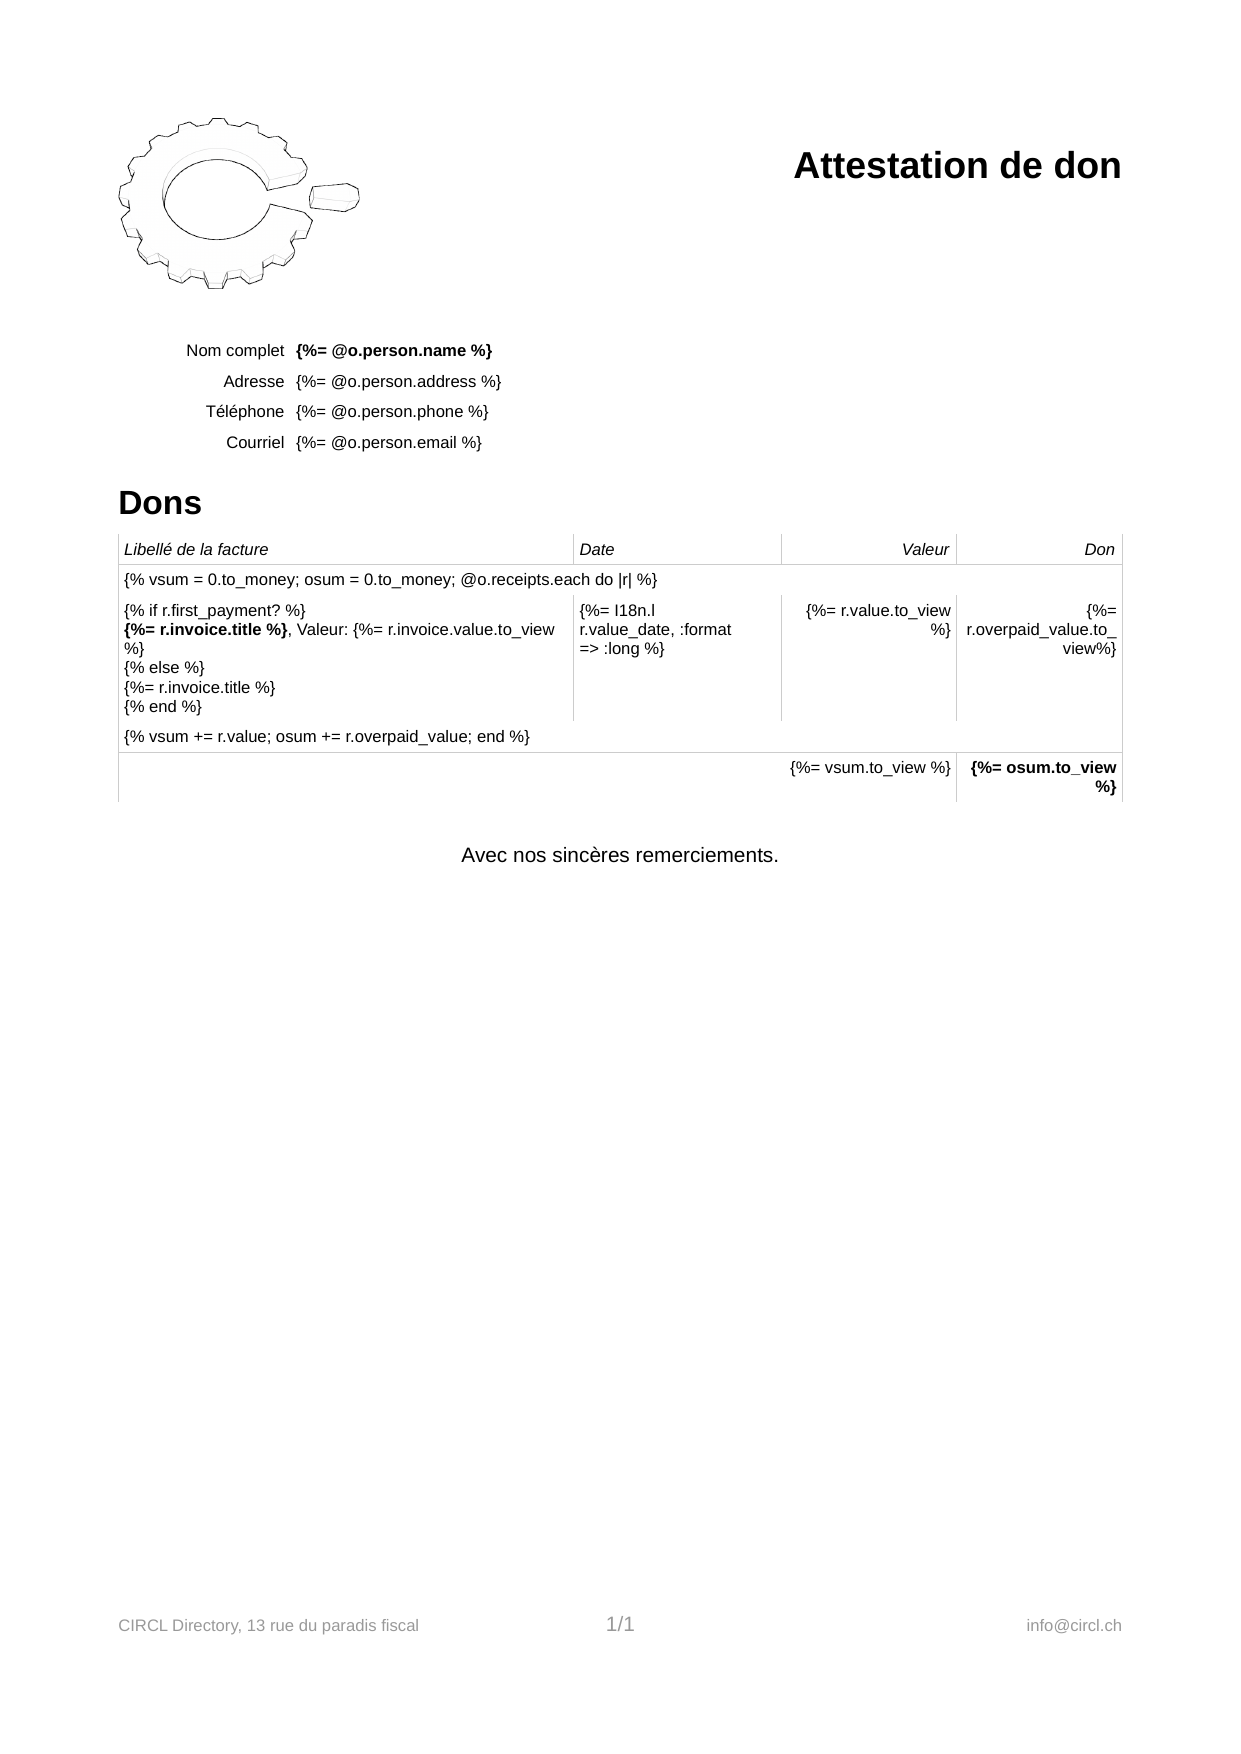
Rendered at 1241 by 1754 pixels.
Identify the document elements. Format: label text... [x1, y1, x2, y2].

table_header Libellé de la facture [119, 534, 573, 564]
table_cell {%= @o.person.address %} [290, 366, 853, 396]
table_header Don [957, 534, 1122, 564]
table_cell {%= I18n.l r.value_date, :format => :long %} [574, 595, 781, 721]
table_cell Téléphone [118, 396, 290, 427]
table_cell {%= osum.to_view %} [957, 753, 1122, 802]
table_cell {%= @o.person.email %} [290, 427, 853, 457]
table_header {%= @o.person.name %} [290, 335, 853, 366]
table_cell Courriel [118, 427, 290, 457]
table_cell {%= r.overpaid_value.to_view%} [957, 595, 1122, 721]
picture [118, 118, 360, 289]
table_cell Adresse [118, 366, 290, 396]
table_cell {%= vsum.to_view %} [119, 753, 956, 802]
table_cell {%= r.value.to_view %} [782, 595, 956, 721]
table_header Nom complet [118, 335, 290, 366]
subtitle Dons [118, 482, 1122, 521]
table_cell {% vsum += r.value; osum += r.overpaid_value; end %} [119, 721, 1122, 752]
table_cell {% if r.first_payment? %} {%= r.invoice.title %}, Valeur: {%= r.invoice.value.to_view %} {% else %} {%= r.invoice.title %} {% end %} [119, 595, 573, 721]
table_header Date [574, 534, 781, 564]
table_cell {% vsum = 0.to_money; osum = 0.to_money; @o.receipts.each do |r| %} [119, 565, 1122, 595]
table_header Valeur [782, 534, 956, 564]
table_cell {%= @o.person.phone %} [290, 396, 853, 427]
text Avec nos sincères remerciements. [118, 843, 1122, 867]
title Attestation de don [360, 143, 1122, 186]
